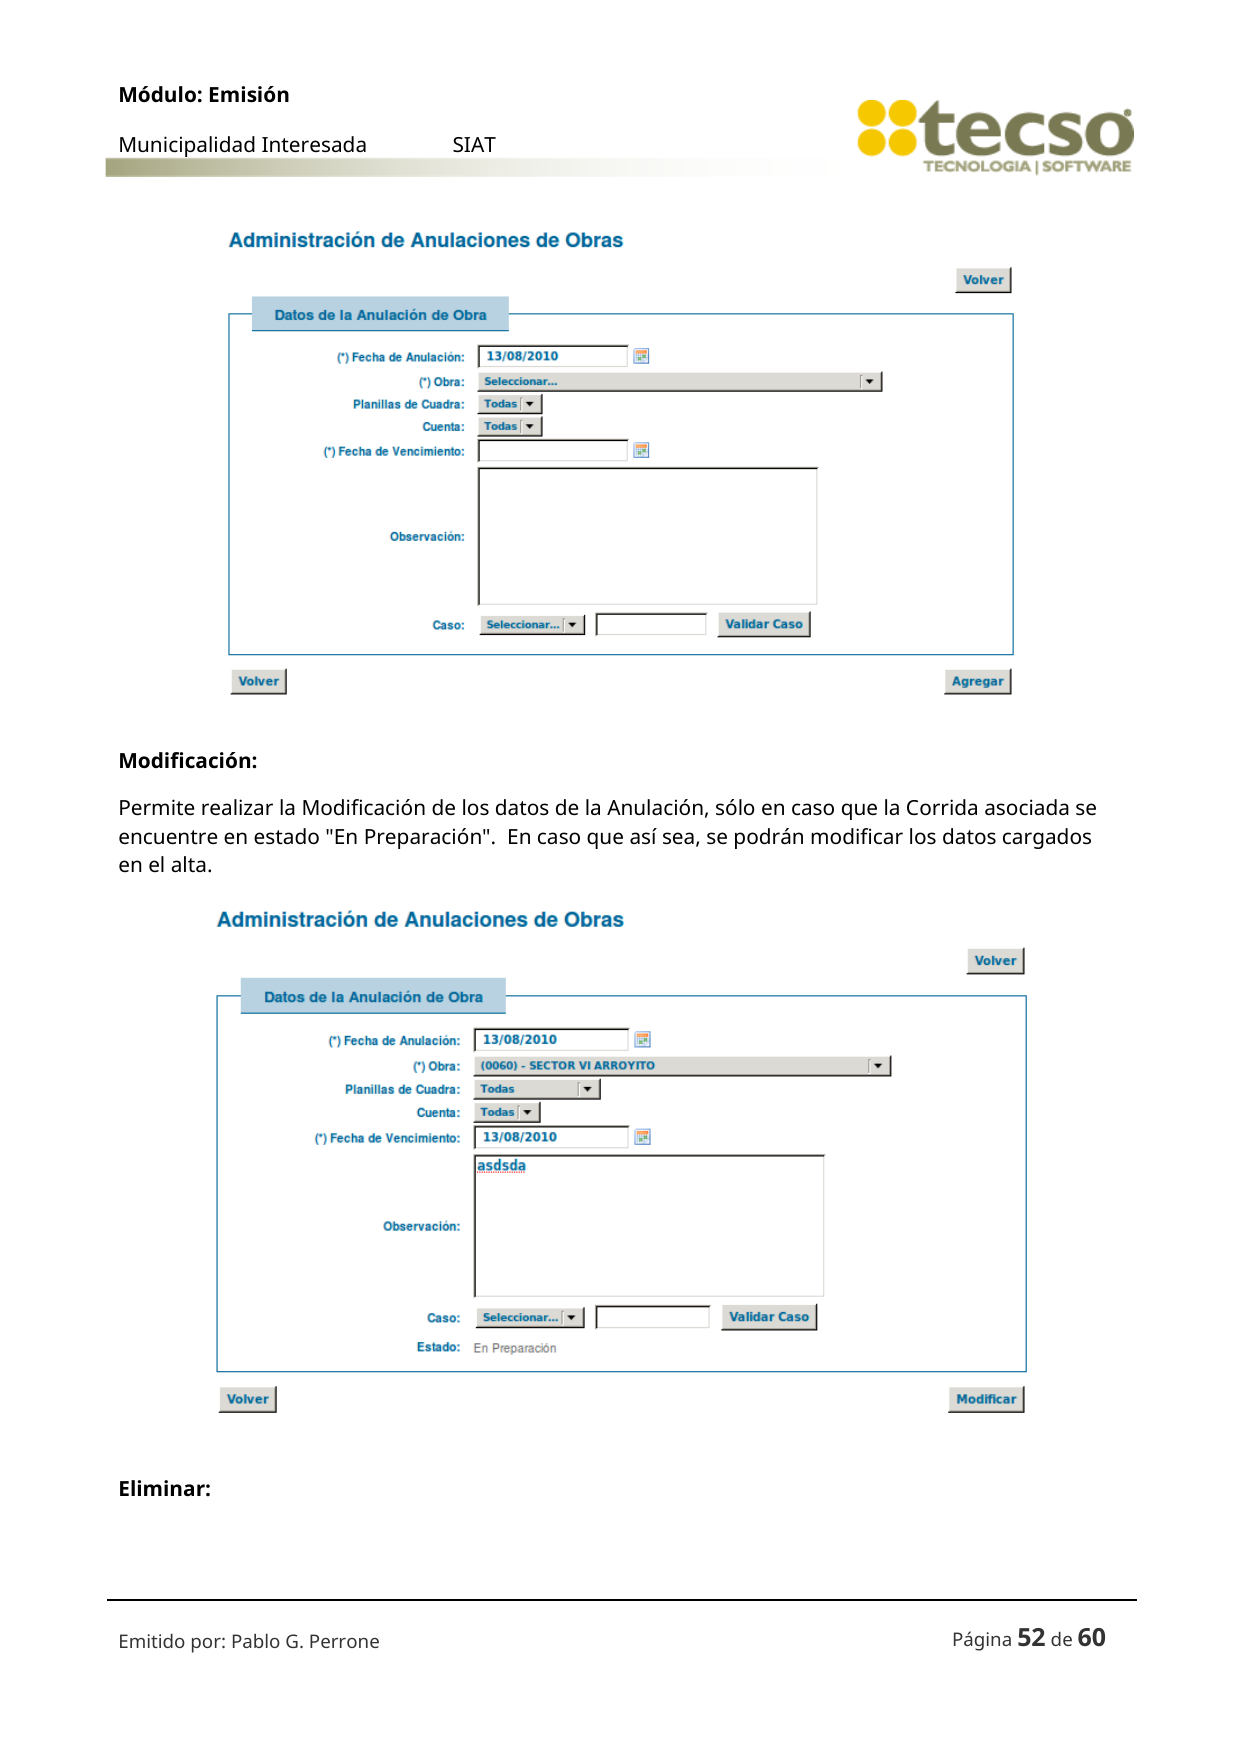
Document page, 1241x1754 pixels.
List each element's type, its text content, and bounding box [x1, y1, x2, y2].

text Eliminar: [118, 1474, 1122, 1503]
text Permite realizar la Modificación de los datos de la Anulación, sólo en caso que la Corrida asociada se encuentre en estado "En Preparación". En caso que así sea, se podrán modificar los datos cargados en el alta. [118, 793, 1122, 879]
picture [215, 227, 1025, 699]
picture [205, 906, 1035, 1428]
picture [105, 100, 1134, 177]
text Modificación: [118, 746, 1122, 775]
